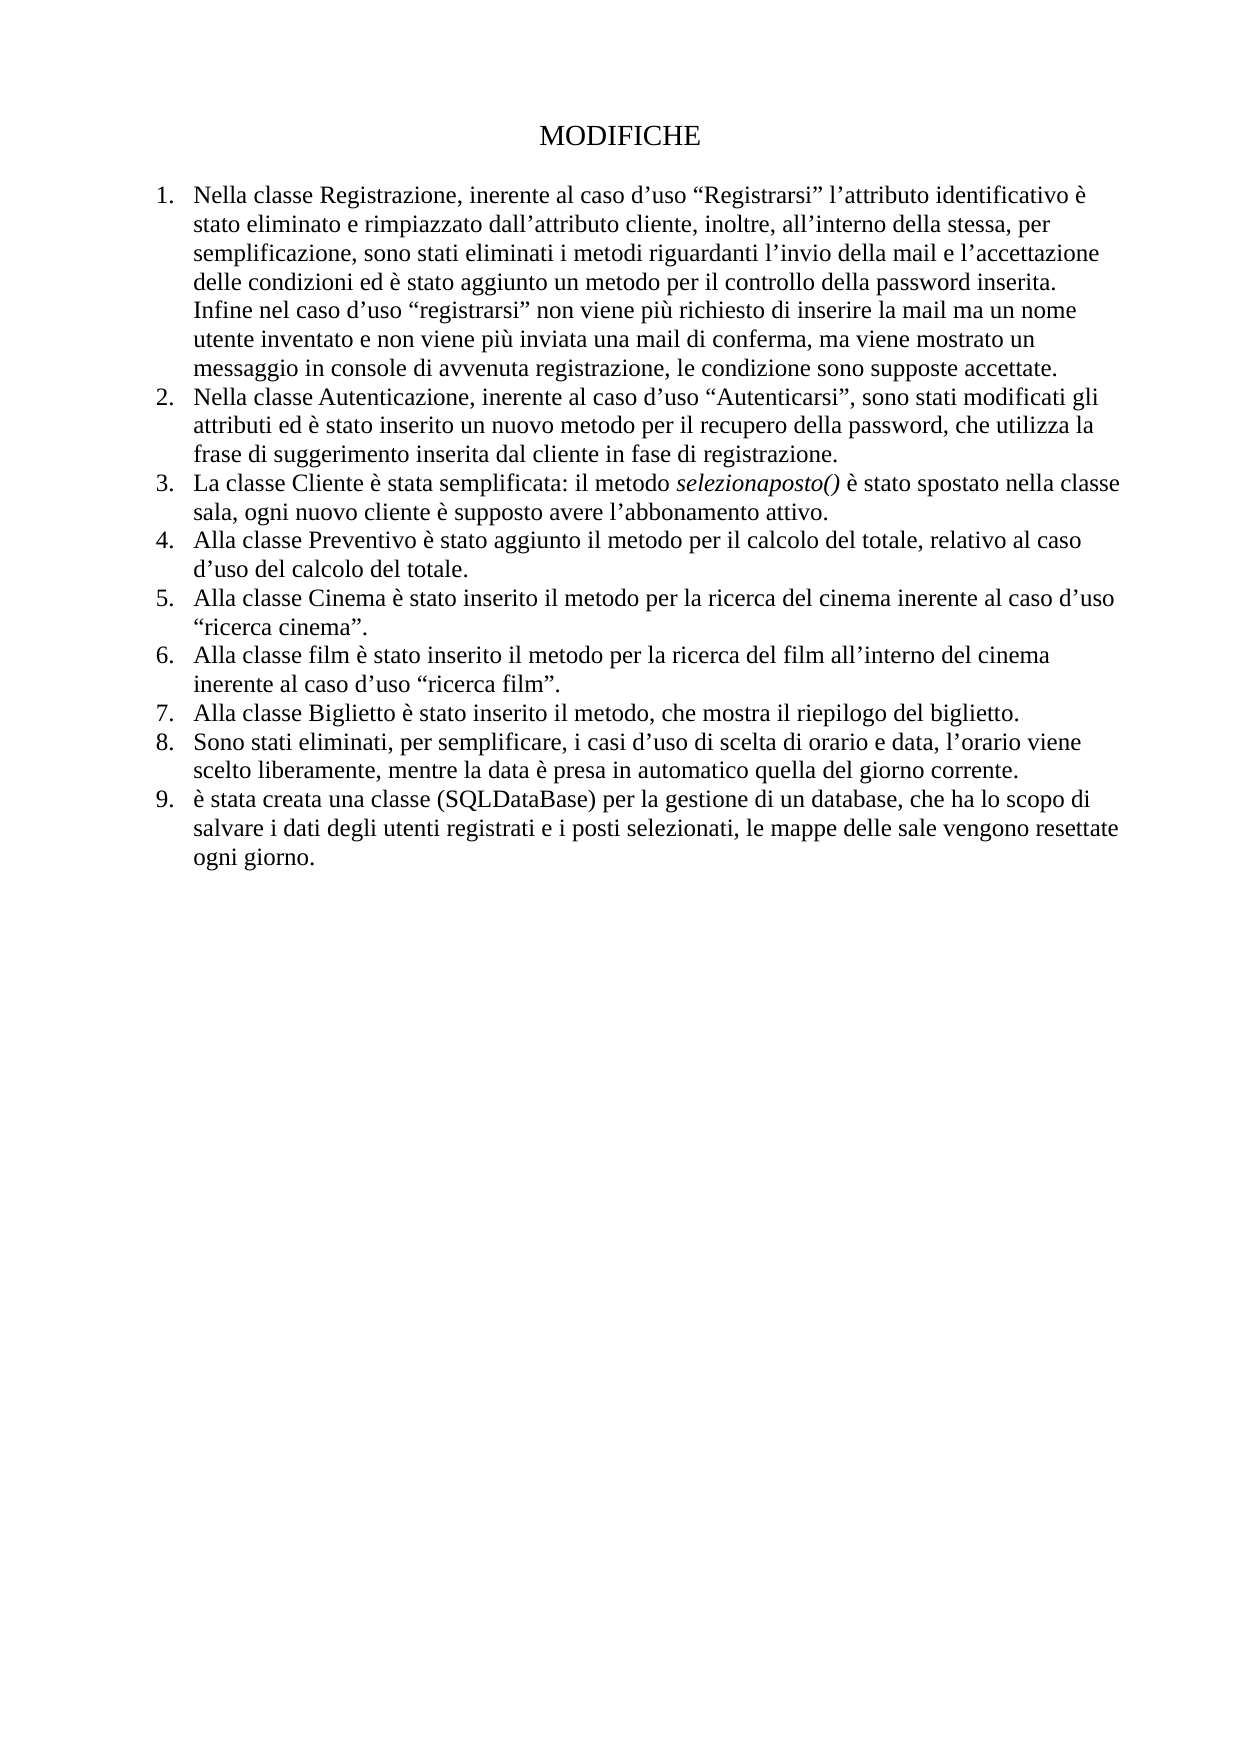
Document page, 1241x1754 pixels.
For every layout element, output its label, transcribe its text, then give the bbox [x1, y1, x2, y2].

list Alla classe Biglietto è stato inserito il metodo, che mostra il riepilogo del biglietto. [156, 698, 1122, 727]
list è stata creata una classe (SQLDataBase) per la gestione di un database, che ha lo scopo di salvare i dati degli utenti registrati e i posti selezionati, le mappe delle sale vengono resettate ogni giorno. [156, 784, 1122, 870]
list La classe Cliente è stata semplificata: il metodo selezionaposto() è stato spostato nella classe sala, ogni nuovo cliente è supposto avere l’abbonamento attivo. [156, 468, 1122, 525]
list Alla classe Cinema è stato inserito il metodo per la ricerca del cinema inerente al caso d’uso “ricerca cinema”. [156, 583, 1122, 640]
list Alla classe film è stato inserito il metodo per la ricerca del film all’interno del cinema inerente al caso d’uso “ricerca film”. [156, 640, 1122, 698]
text MODIFICHE [118, 118, 1122, 152]
list Nella classe Autenticazione, inerente al caso d’uso “Autenticarsi”, sono stati modificati gli attributi ed è stato inserito un nuovo metodo per il recupero della password, che utilizza la frase di suggerimento inserita dal cliente in fase di registrazione. [156, 382, 1122, 468]
list Sono stati eliminati, per semplificare, i casi d’uso di scelta di orario e data, l’orario viene scelto liberamente, mentre la data è presa in automatico quella del giorno corrente. [156, 727, 1122, 784]
list Infine nel caso d’uso “registrarsi” non viene più richiesto di inserire la mail ma un nome utente inventato e non viene più inviata una mail di conferma, ma viene mostrato un messaggio in console di avvenuta registrazione, le condizione sono supposte accettate. [156, 295, 1122, 382]
list Alla classe Preventivo è stato aggiunto il metodo per il calcolo del totale, relativo al caso d’uso del calcolo del totale. [156, 525, 1122, 583]
list Nella classe Registrazione, inerente al caso d’uso “Registrarsi” l’attributo identificativo è stato eliminato e rimpiazzato dall’attributo cliente, inoltre, all’interno della stessa, per semplificazione, sono stati eliminati i metodi riguardanti l’invio della mail e l’accettazione delle condizioni ed è stato aggiunto un metodo per il controllo della password inserita. [156, 180, 1122, 295]
